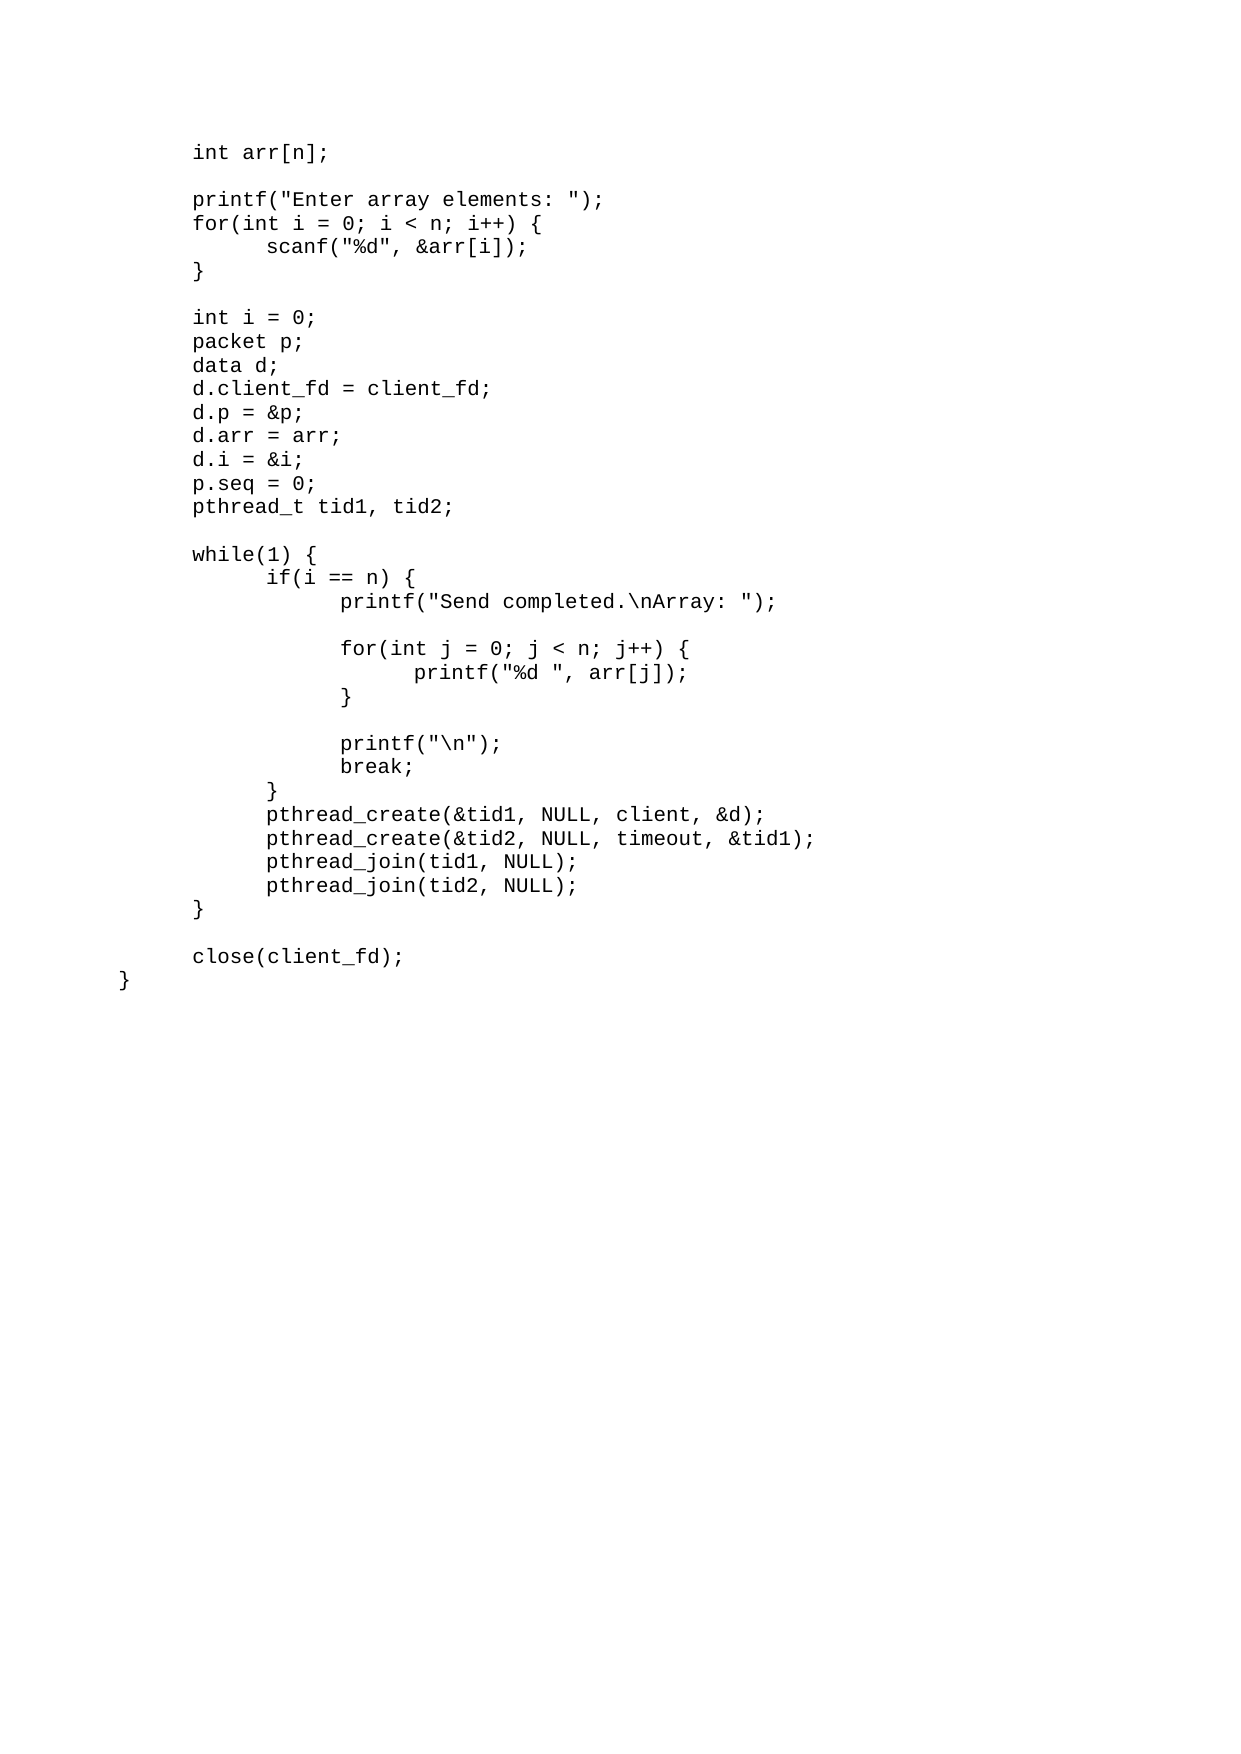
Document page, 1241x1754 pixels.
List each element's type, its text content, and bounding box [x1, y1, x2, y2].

text for(int i = 0; i < n; i++) { [118, 213, 1122, 236]
text printf("Enter array elements: "); [118, 189, 1122, 213]
text close(client_fd); [118, 946, 1122, 969]
text while(1) { [118, 544, 1122, 567]
text pthread_create(&tid2, NULL, timeout, &tid1); [118, 827, 1122, 851]
text printf("Send completed.\nArray: "); [118, 591, 1122, 615]
text if(i == n) { [118, 567, 1122, 591]
text for(int j = 0; j < n; j++) { [118, 638, 1122, 662]
text pthread_t tid1, tid2; [118, 496, 1122, 520]
text data d; [118, 354, 1122, 378]
text p.seq = 0; [118, 473, 1122, 496]
text } [118, 969, 1122, 993]
text int arr[n]; [118, 142, 1122, 165]
text } [118, 260, 1122, 284]
text d.client_fd = client_fd; [118, 378, 1122, 402]
text printf("\n"); [118, 733, 1122, 757]
text packet p; [118, 331, 1122, 354]
text } [118, 780, 1122, 804]
text } [118, 898, 1122, 922]
text printf("%d ", arr[j]); [118, 662, 1122, 686]
text pthread_join(tid2, NULL); [118, 875, 1122, 898]
text break; [118, 757, 1122, 780]
text pthread_join(tid1, NULL); [118, 851, 1122, 875]
text d.arr = arr; [118, 426, 1122, 449]
text scanf("%d", &arr[i]); [118, 236, 1122, 260]
text d.i = &i; [118, 449, 1122, 473]
text d.p = &p; [118, 402, 1122, 426]
text pthread_create(&tid1, NULL, client, &d); [118, 804, 1122, 827]
text int i = 0; [118, 307, 1122, 331]
text } [118, 686, 1122, 709]
